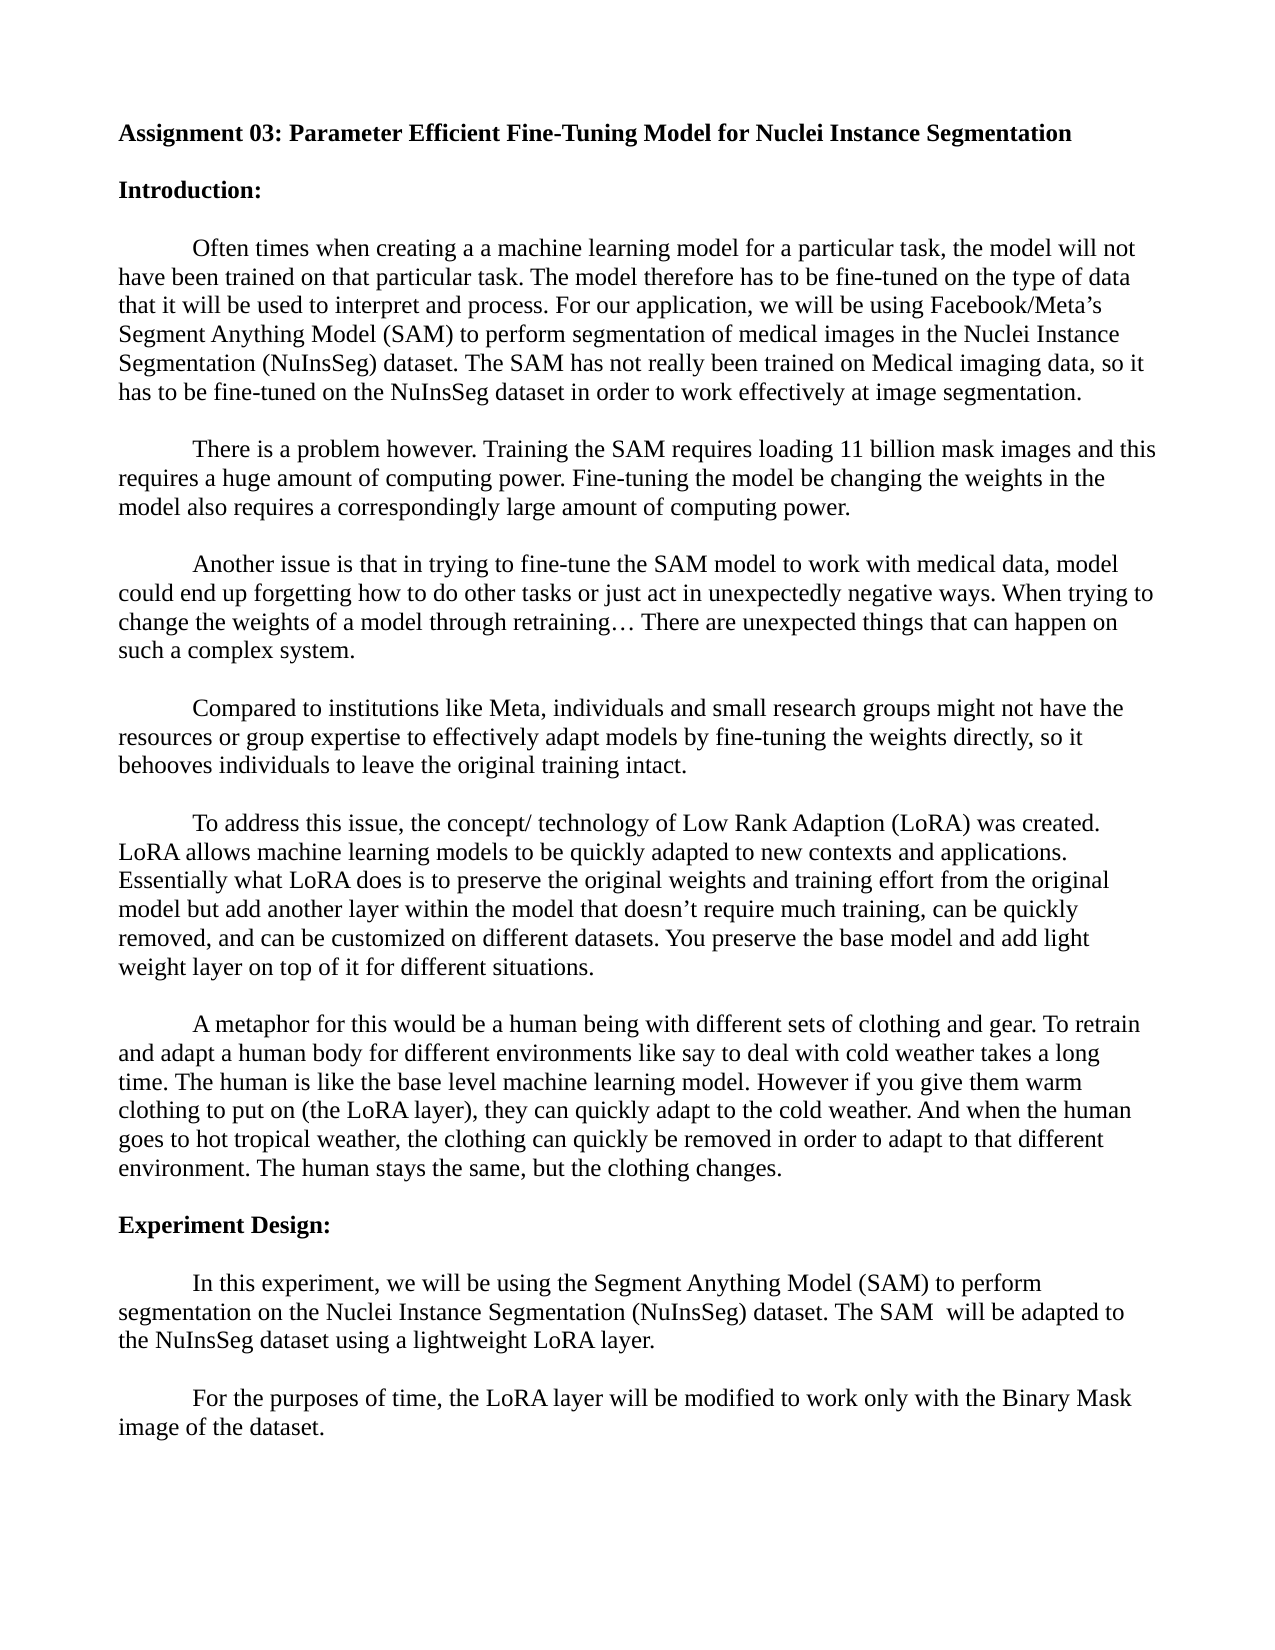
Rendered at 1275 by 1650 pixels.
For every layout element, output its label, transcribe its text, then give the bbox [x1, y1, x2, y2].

text Assignment 03: Parameter Efficient Fine-Tuning Model for Nuclei Instance Segmentation [118, 118, 1157, 147]
text There is a problem however. Training the SAM requires loading 11 billion mask images and this requires a huge amount of computing power. Fine-tuning the model be changing the weights in the model also requires a correspondingly large amount of computing power. [118, 434, 1157, 521]
text Experiment Design: [118, 1211, 1157, 1239]
text Compared to institutions like Meta, individuals and small research groups might not have the resources or group expertise to effectively adapt models by fine-tuning the weights directly, so it behooves individuals to leave the original training intact. [118, 693, 1157, 779]
text Another issue is that in trying to fine-tune the SAM model to work with medical data, model could end up forgetting how to do other tasks or just act in unexpectedly negative ways. When trying to change the weights of a model through retraining… There are unexpected things that can happen on such a complex system. [118, 549, 1157, 664]
text A metaphor for this would be a human being with different sets of clothing and gear. To retrain and adapt a human body for different environments like say to deal with cold weather takes a long time. The human is like the base level machine learning model. However if you give them warm clothing to put on (the LoRA layer), they can quickly adapt to the cold weather. And when the human goes to hot tropical weather, the clothing can quickly be removed in order to adapt to that different environment. The human stays the same, but the clothing changes. [118, 1009, 1157, 1182]
text For the purposes of time, the LoRA layer will be modified to work only with the Binary Mask image of the dataset. [118, 1383, 1157, 1441]
text In this experiment, we will be using the Segment Anything Model (SAM) to perform segmentation on the Nuclei Instance Segmentation (NuInsSeg) dataset. The SAM will be adapted to the NuInsSeg dataset using a lightweight LoRA layer. [118, 1268, 1157, 1354]
text Introduction: [118, 176, 1157, 204]
text To address this issue, the concept/ technology of Low Rank Adaption (LoRA) was created. LoRA allows machine learning models to be quickly adapted to new contexts and applications. Essentially what LoRA does is to preserve the original weights and training effort from the original model but add another layer within the model that doesn’t require much training, can be quickly removed, and can be customized on different datasets. You preserve the base model and add light weight layer on top of it for different situations. [118, 808, 1157, 981]
text Often times when creating a a machine learning model for a particular task, the model will not have been trained on that particular task. The model therefore has to be fine-tuned on the type of data that it will be used to interpret and process. For our application, we will be using Facebook/Meta’s Segment Anything Model (SAM) to perform segmentation of medical images in the Nuclei Instance Segmentation (NuInsSeg) dataset. The SAM has not really been trained on Medical imaging data, so it has to be fine-tuned on the NuInsSeg dataset in order to work effectively at image segmentation. [118, 233, 1157, 406]
